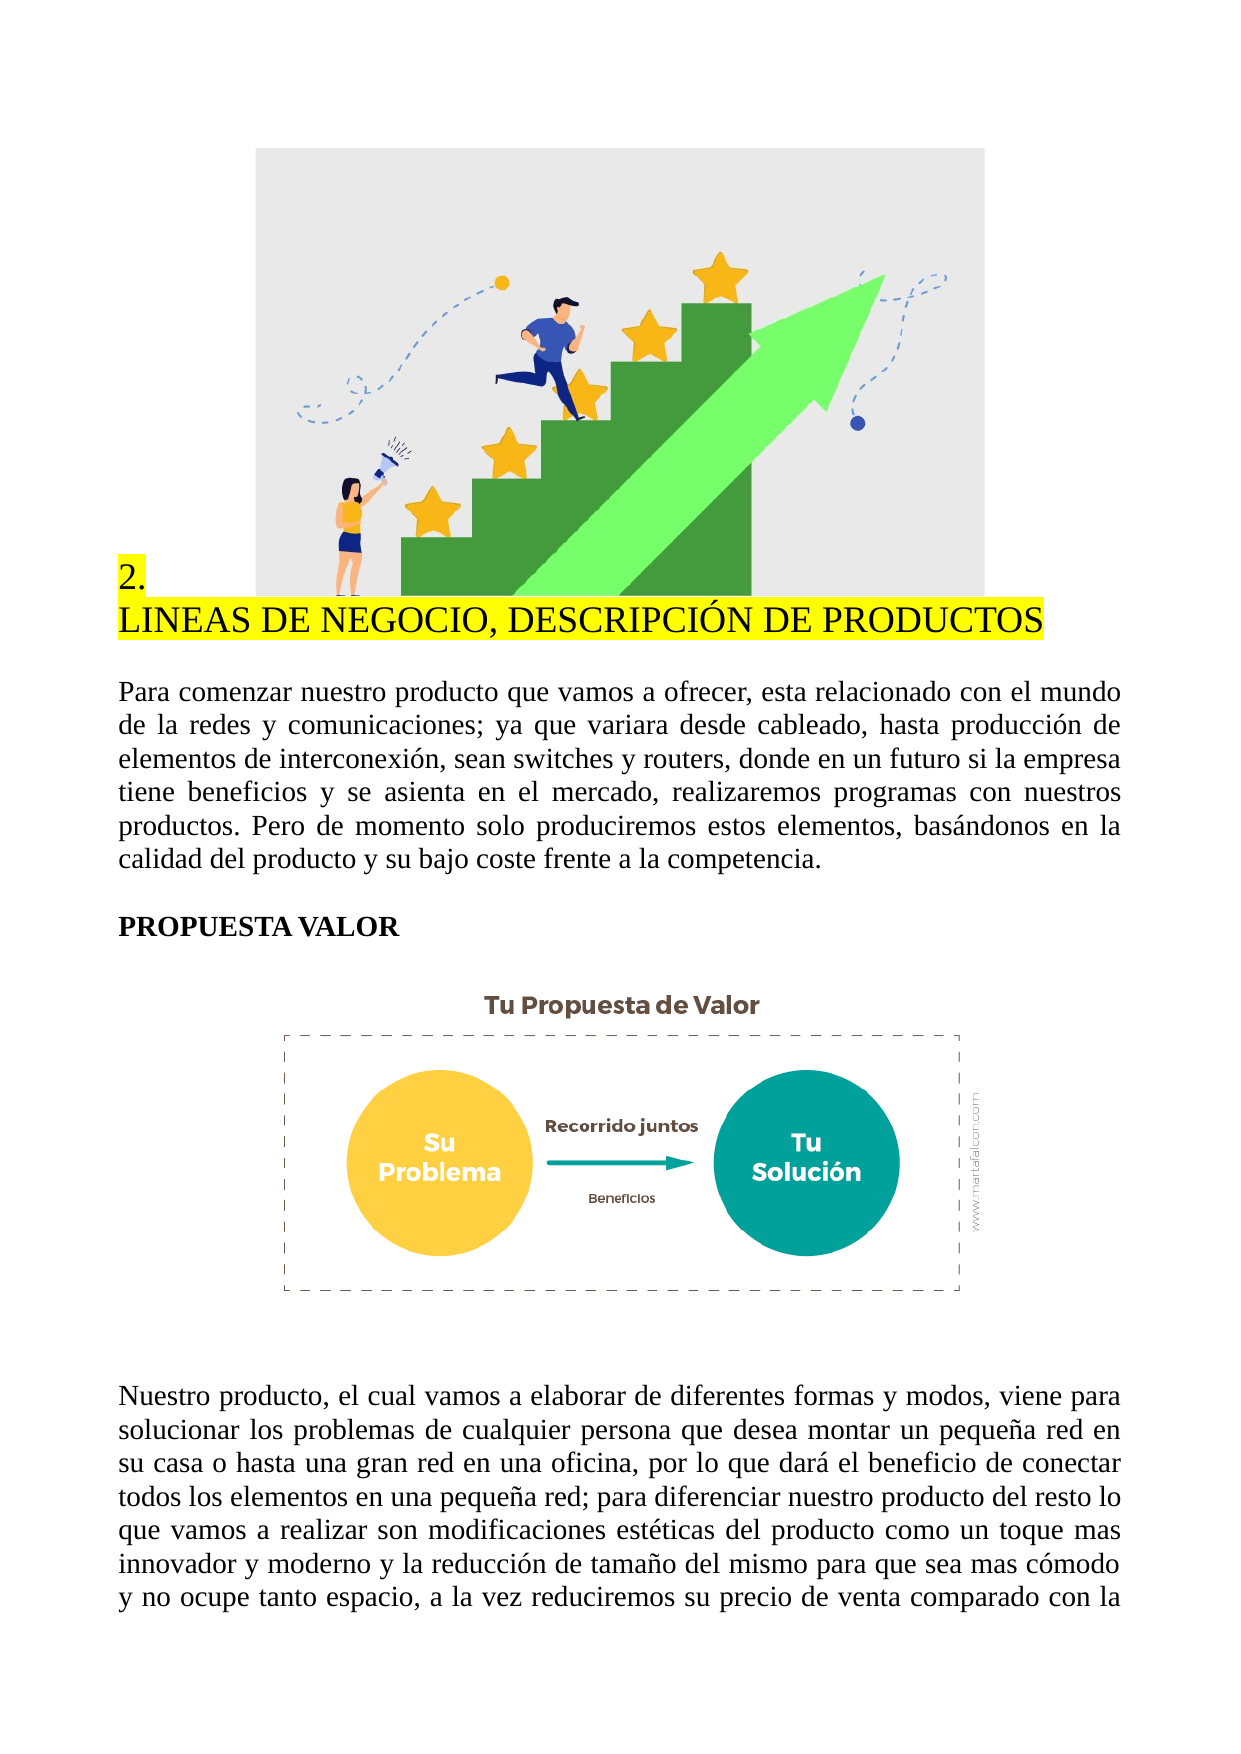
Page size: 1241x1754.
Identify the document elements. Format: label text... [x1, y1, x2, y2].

picture [255, 148, 985, 596]
picture [231, 948, 1009, 1337]
text 2. LINEAS DE NEGOCIO, DESCRIPCIÓN DE PRODUCTOS [118, 554, 1122, 640]
text PROPUESTA VALOR [118, 909, 1122, 942]
text Para comenzar nuestro producto que vamos a ofrecer, esta relacionado con el mundo de la redes y comunicaciones; ya que variara desde cableado, hasta producción de elementos de interconexión, sean switches y routers, donde en un futuro si la empresa tiene beneficios y se asienta en el mercado, realizaremos programas con nuestros productos. Pero de momento solo produciremos estos elementos, basándonos en la calidad del producto y su bajo coste frente a la competencia. [118, 674, 1122, 875]
text Nuestro producto, el cual vamos a elaborar de diferentes formas y modos, viene para solucionar los problemas de cualquier persona que desea montar un pequeña red en su casa o hasta una gran red en una oficina, por lo que dará el beneficio de conectar todos los elementos en una pequeña red; para diferenciar nuestro producto del resto lo que vamos a realizar son modificaciones estéticas del producto como un toque mas innovador y moderno y la reducción de tamaño del mismo para que sea mas cómodo y no ocupe tanto espacio, a la vez reduciremos su precio de venta comparado con la [118, 1378, 1122, 1613]
